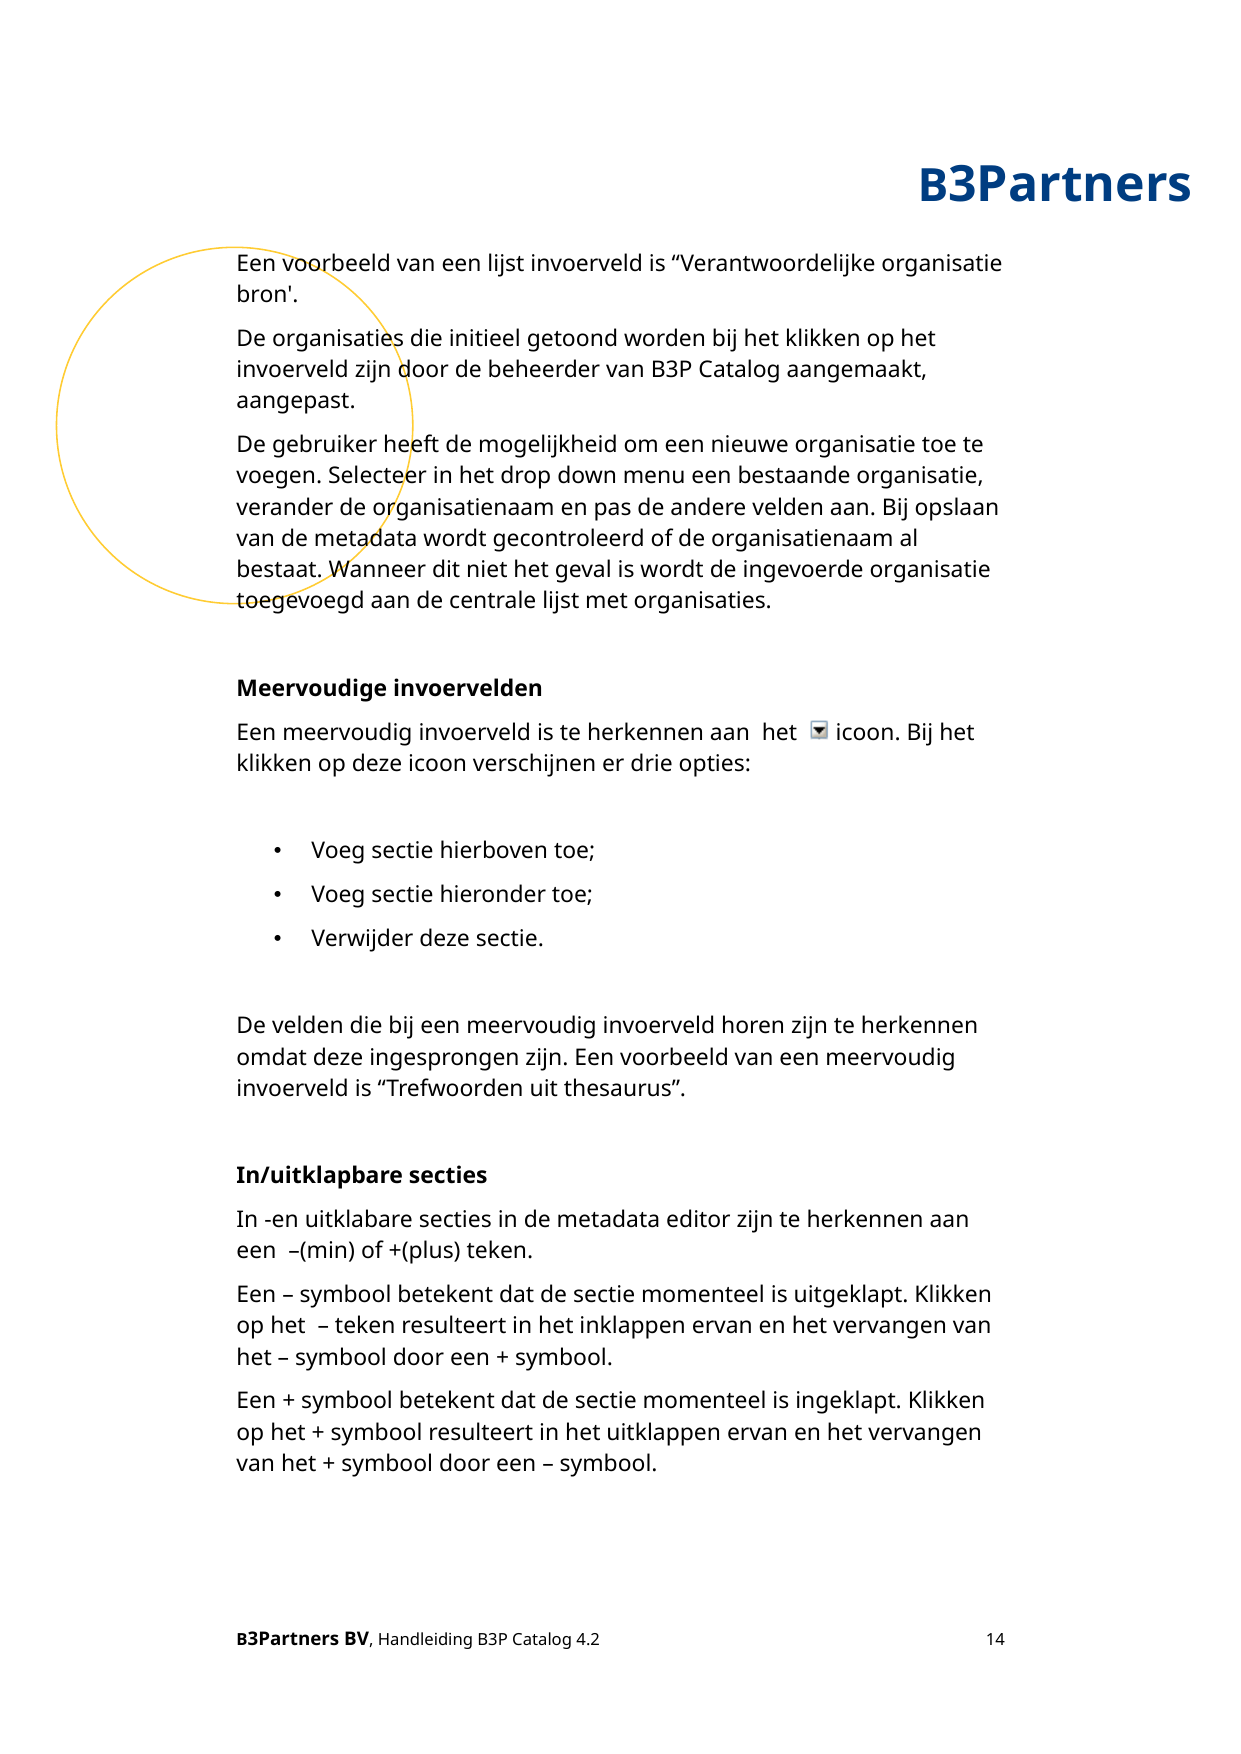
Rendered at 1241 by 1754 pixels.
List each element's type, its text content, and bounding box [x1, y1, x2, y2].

text De organisaties die initieel getoond worden bij het klikken op het invoerveld zijn door de beheerder van B3P Catalog aangemaakt, aangepast. [382, 322, 1004, 416]
list Voeg sectie hieronder toe; [274, 878, 1004, 909]
text In -en uitklabare secties in de metadata editor zijn te herkennen aan een –(min) of +(plus) teken. [236, 1203, 1004, 1266]
picture [809, 720, 830, 741]
text Een + symbool betekent dat de sectie momenteel is ingeklapt. Klikken op het + symbool resulteert in het uitklappen ervan en het vervangen van het + symbool door een – symbool. [236, 1384, 1004, 1478]
text Een meervoudig invoerveld is te herkennen aan het icoon. Bij het klikken op deze icoon verschijnen er drie opties: [236, 716, 1004, 778]
text In/uitklapbare secties [236, 1159, 1004, 1191]
text Een voorbeeld van een lijst invoerveld is “Verantwoordelijke organisatie bron'. [258, 247, 1004, 309]
text Meervoudige invoervelden [236, 672, 1004, 703]
text De velden die bij een meervoudig invoerveld horen zijn te herkennen omdat deze ingesprongen zijn. Een voorbeeld van een meervoudig invoerveld is “Trefwoorden uit thesaurus”. [236, 1009, 1004, 1103]
list Verwijder deze sectie. [274, 922, 1004, 953]
text De gebruiker heeft de mogelijkheid om een nieuwe organisatie toe te voegen. Selecteer in het drop down menu een bestaande organisatie, verander de organisatienaam en pas de andere velden aan. Bij opslaan van de metadata wordt gecontroleerd of de organisatienaam al bestaat. Wanneer dit niet het geval is wordt de ingevoerde organisatie toegevoegd aan de centrale lijst met organisaties. [236, 428, 1004, 616]
list Voeg sectie hierboven toe; [274, 834, 1004, 866]
text Een – symbool betekent dat de sectie momenteel is uitgeklapt. Klikken op het – teken resulteert in het inklappen ervan en het vervangen van het – symbool door een + symbool. [236, 1278, 1004, 1372]
